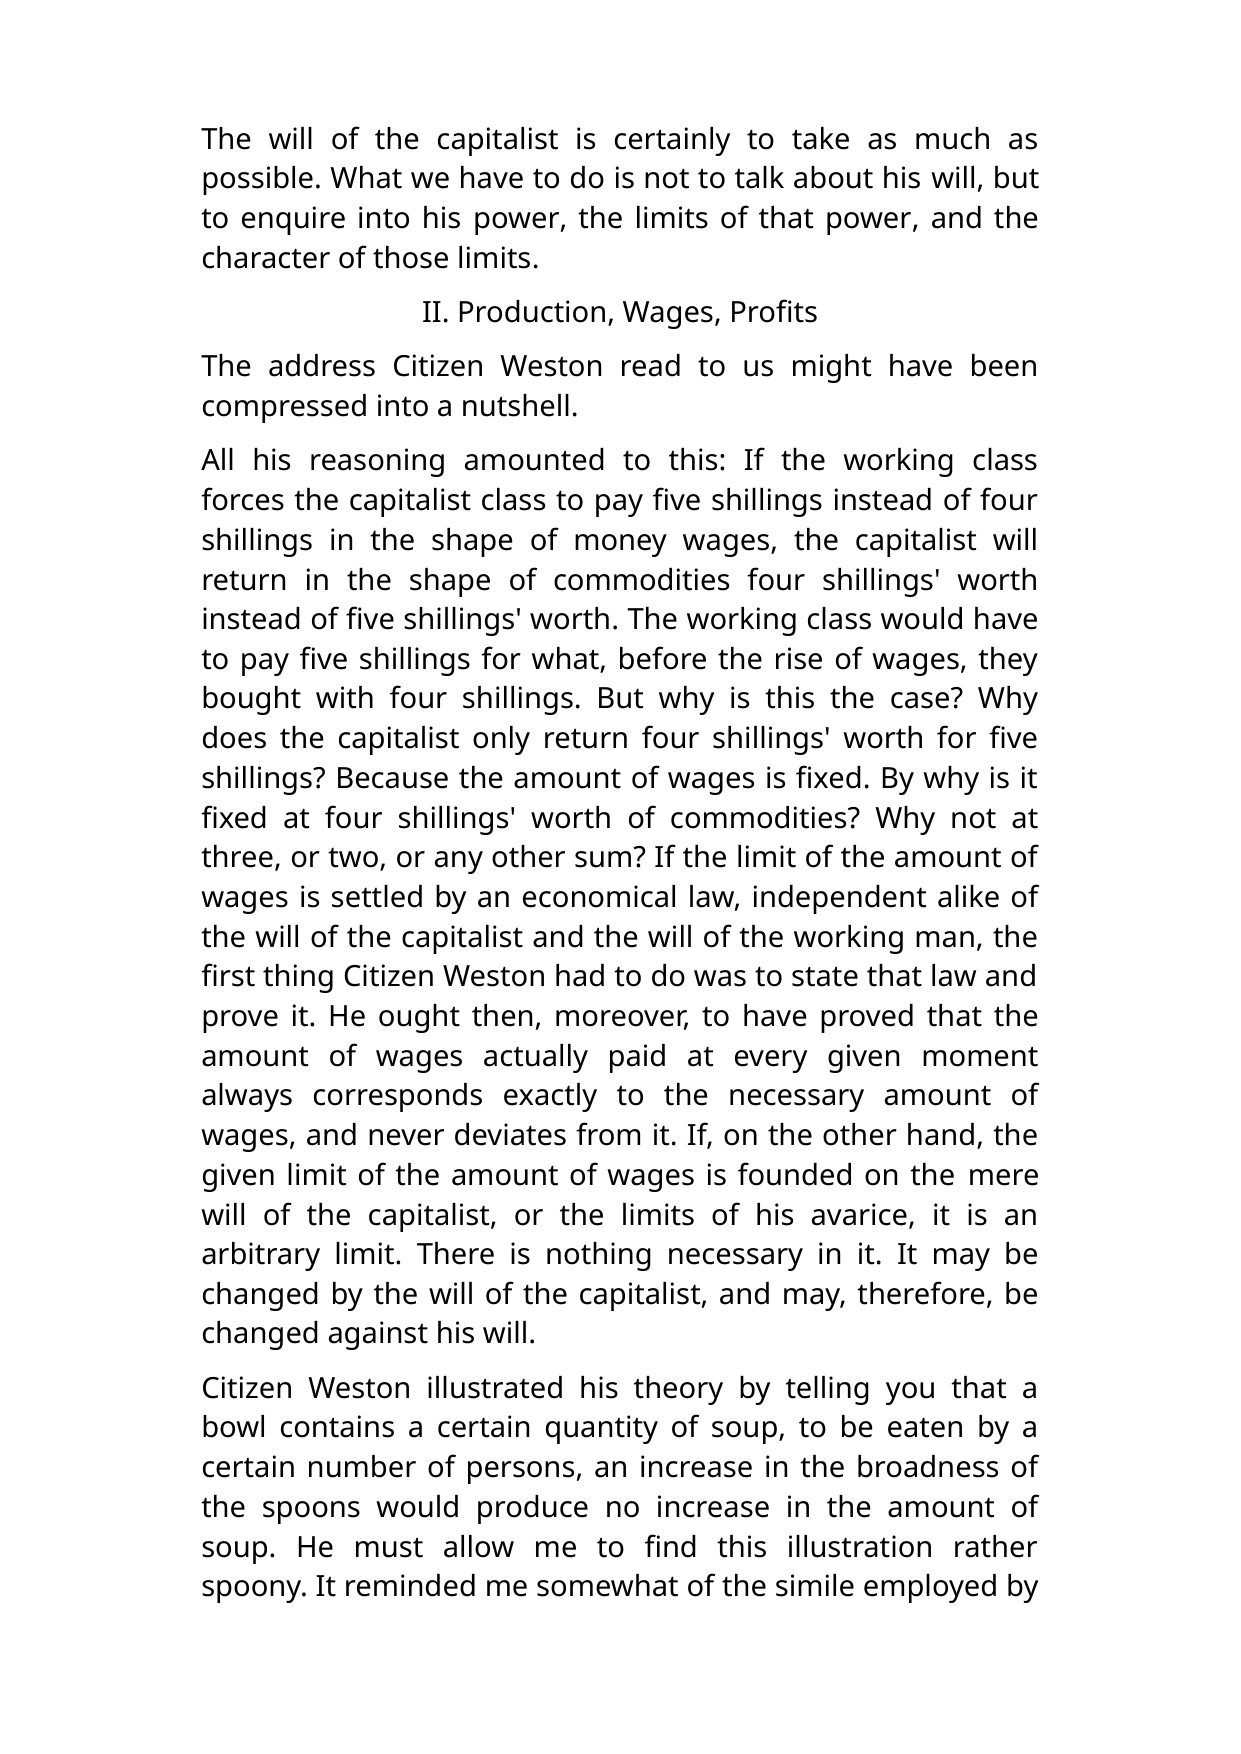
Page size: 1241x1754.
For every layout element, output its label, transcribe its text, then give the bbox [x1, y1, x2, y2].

text The address Citizen Weston read to us might have been compressed into a nutshell. [201, 346, 1039, 425]
text All his reasoning amounted to this: If the working class forces the capitalist class to pay five shillings instead of four shillings in the shape of money wages, the capitalist will return in the shape of commodities four shillings' worth instead of five shillings' worth. The working class would have to pay five shillings for what, before the rise of wages, they bought with four shillings. But why is this the case? Why does the capitalist only return four shillings' worth for five shillings? Because the amount of wages is fixed. By why is it fixed at four shillings' worth of commodities? Why not at three, or two, or any other sum? If the limit of the amount of wages is settled by an economical law, independent alike of the will of the capitalist and the will of the working man, the first thing Citizen Weston had to do was to state that law and prove it. He ought then, moreover, to have proved that the amount of wages actually paid at every given moment always corresponds exactly to the necessary amount of wages, and never deviates from it. If, on the other hand, the given limit of the amount of wages is founded on the mere will of the capitalist, or the limits of his avarice, it is an arbitrary limit. There is nothing necessary in it. It may be changed by the will of the capitalist, and may, therefore, be changed against his will. [201, 440, 1039, 1352]
text The will of the capitalist is certainly to take as much as possible. What we have to do is not to talk about his will, but to enquire into his power, the limits of that power, and the character of those limits. [201, 118, 1039, 277]
text II. Production, Wages, Profits [201, 291, 1039, 331]
text Citizen Weston illustrated his theory by telling you that a bowl contains a certain quantity of soup, to be eaten by a certain number of persons, an increase in the broadness of the spoons would produce no increase in the amount of soup. He must allow me to find this illustration rather spoony. It reminded me somewhat of the simile employed by [201, 1367, 1039, 1605]
